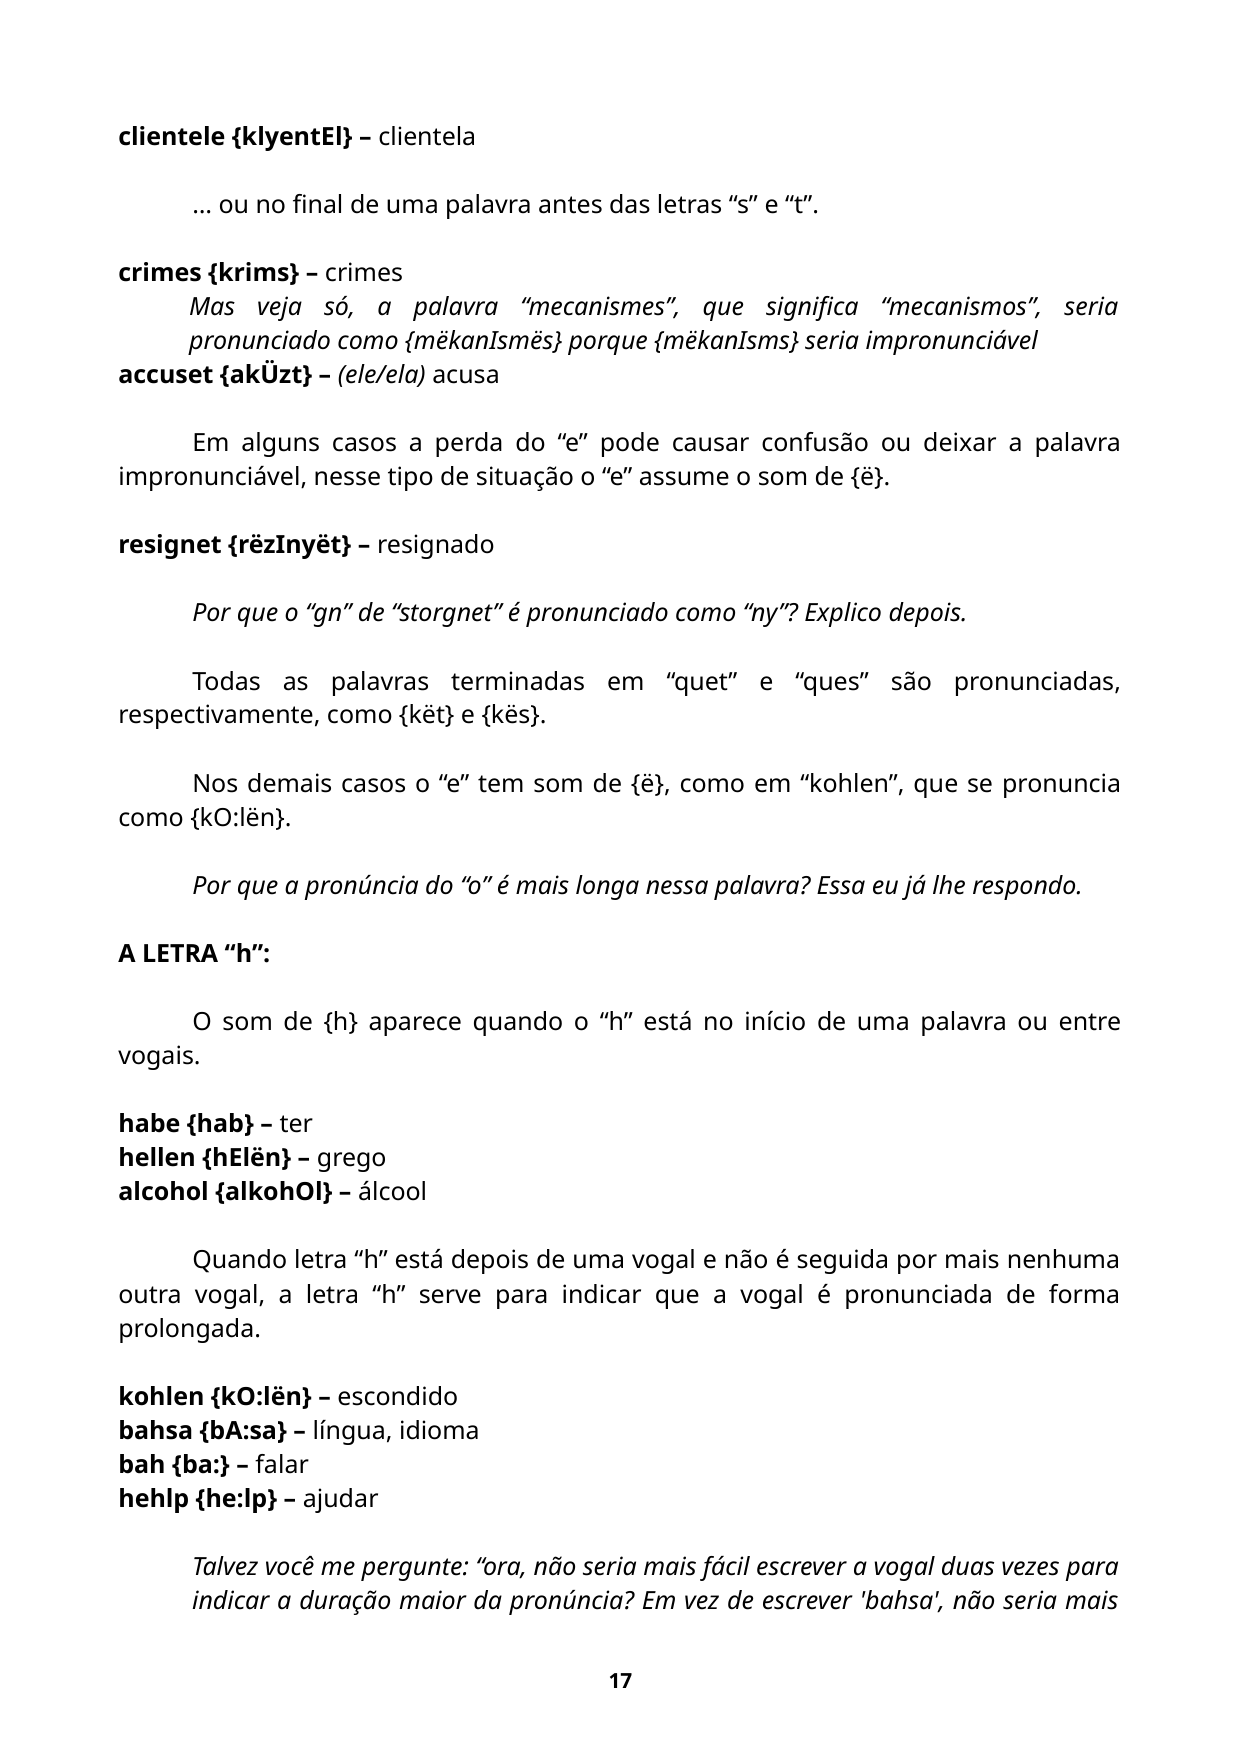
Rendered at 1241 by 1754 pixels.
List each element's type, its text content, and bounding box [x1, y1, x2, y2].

text Todas as palavras terminadas em “quet” e “ques” são pronunciadas, respectivamente, como {kët} e {kës}. [118, 663, 1122, 731]
text O som de {h} aparece quando o “h” está no início de uma palavra ou entre vogais. [118, 1004, 1122, 1072]
text Por que a pronúncia do “o” é mais longa nessa palavra? Essa eu já lhe respondo. [118, 867, 1122, 902]
text Nos demais casos o “e” tem som de {ë}, como em “kohlen”, que se pronuncia como {kO:lën}. [118, 765, 1122, 833]
text habe {hab} – ter [118, 1106, 1122, 1140]
text crimes {krims} – crimes [118, 254, 1122, 288]
text kohlen {kO:lën} – escondido [118, 1378, 1122, 1412]
text Quando letra “h” está depois de uma vogal e não é seguida por mais nenhuma outra vogal, a letra “h” serve para indicar que a vogal é pronunciada de forma prolongada. [118, 1242, 1122, 1344]
text Em alguns casos a perda do “e” pode causar confusão ou deixar a palavra impronunciável, nesse tipo de situação o “e” assume o som de {ë}. [118, 425, 1122, 493]
text hellen {hElën} – grego [118, 1140, 1122, 1174]
text Por que o “gn” de “storgnet” é pronunciado como “ny”? Explico depois. [118, 595, 1122, 629]
text Mas veja só, a palavra “mecanismes”, que significa “mecanismos”, seria pronunciado como {mëkanIsmës} porque {mëkanIsms} seria impronunciável [189, 288, 1122, 357]
text hehlp {he:lp} – ajudar [118, 1481, 1122, 1515]
text resignet {rëzInyët} – resignado [118, 527, 1122, 561]
text bah {ba:} – falar [118, 1447, 1122, 1481]
text accuset {akÜzt} – (ele/ela) acusa [118, 357, 1122, 391]
text bahsa {bA:sa} – língua, idioma [118, 1412, 1122, 1447]
text … ou no final de uma palavra antes das letras “s” e “t”. [118, 186, 1122, 220]
text clientele {klyentEl} – clientela [118, 118, 1122, 152]
text alcohol {alkohOl} – álcool [118, 1174, 1122, 1208]
subtitle A LETRA “h”: [118, 936, 1122, 970]
text Talvez você me pergunte: “ora, não seria mais fácil escrever a vogal duas vezes para indicar a duração maior da pronúncia? Em vez de escrever 'bahsa', não seria mais [192, 1549, 1122, 1617]
